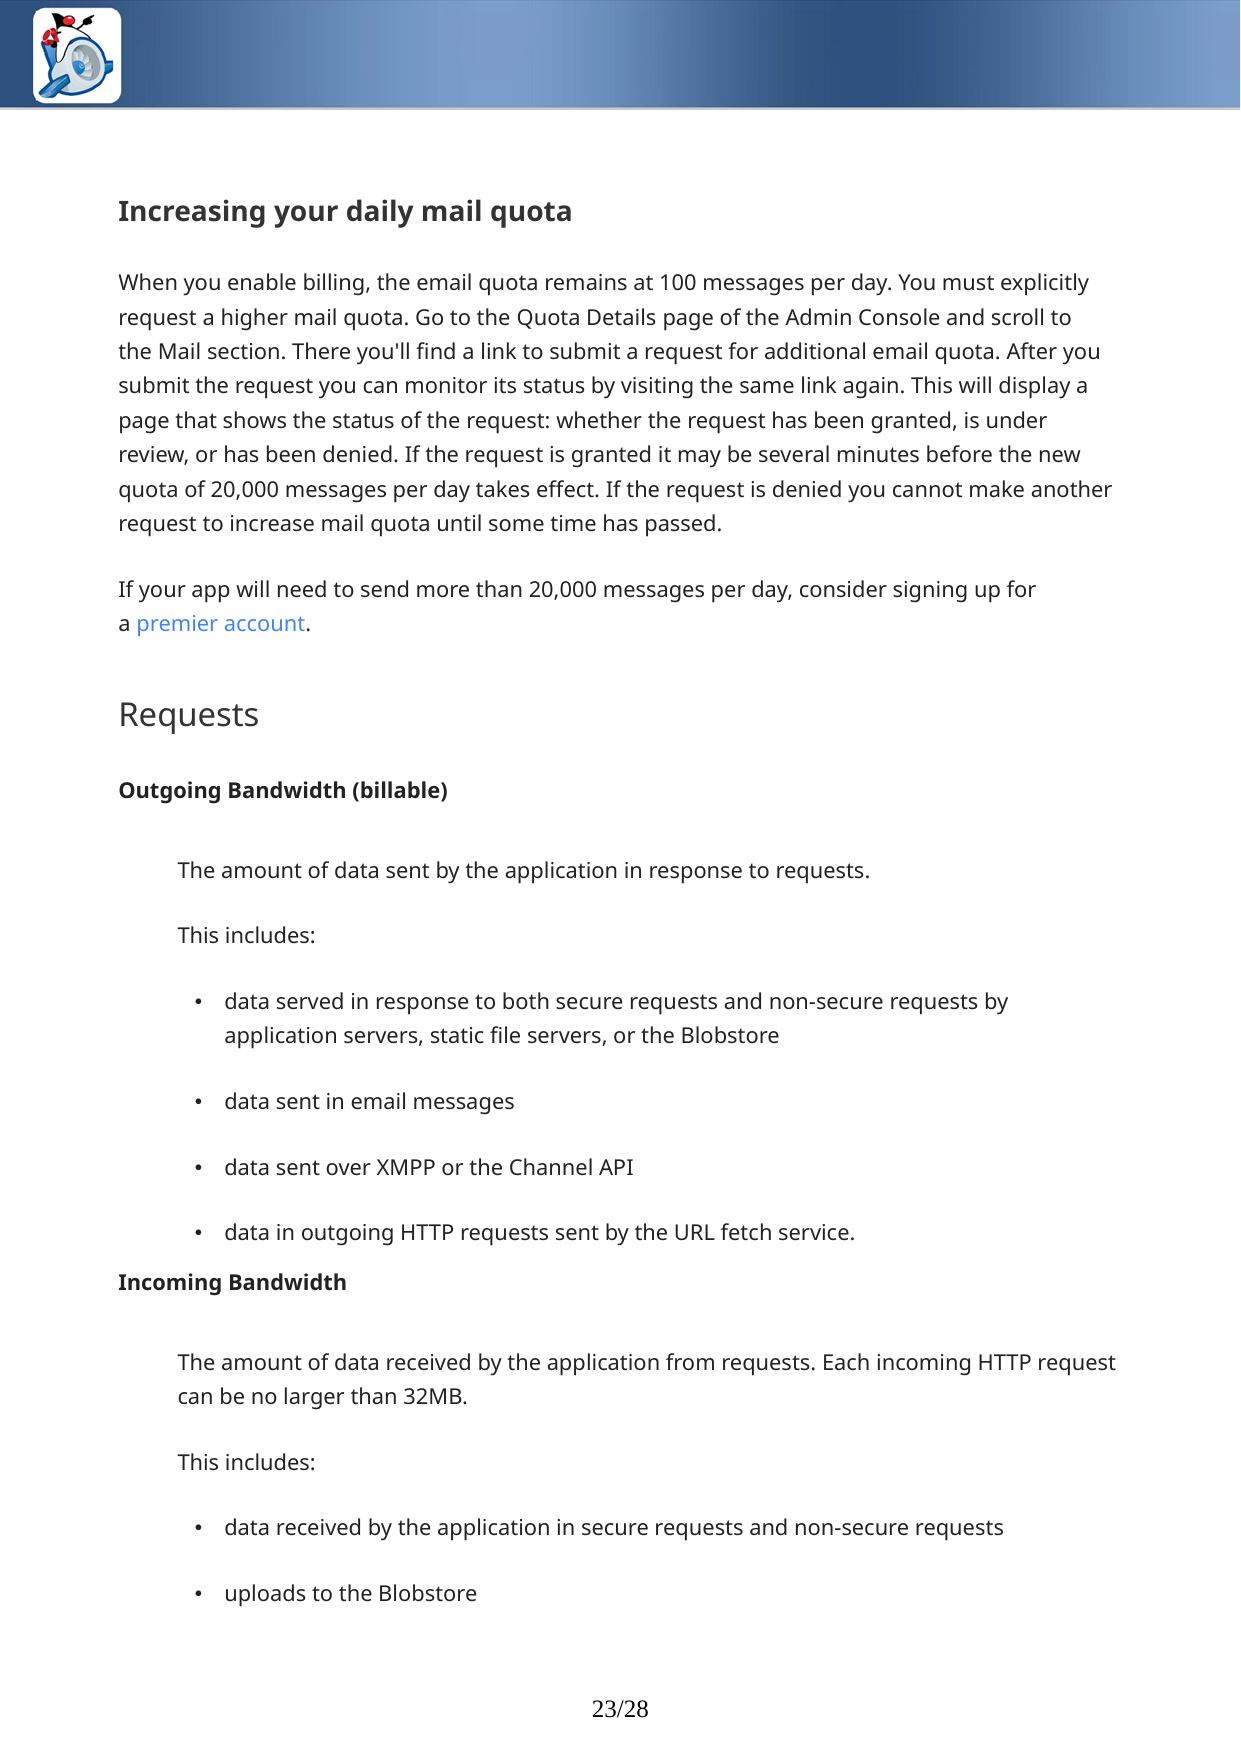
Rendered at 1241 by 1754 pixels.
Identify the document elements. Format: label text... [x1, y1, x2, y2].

subtitle Incoming Bandwidth [118, 1263, 1122, 1297]
list data in outgoing HTTP requests sent by the URL fetch service. [194, 1213, 1106, 1247]
list This includes: [177, 916, 1122, 950]
subtitle Requests [118, 691, 1122, 736]
text If your app will need to send more than 20,000 messages per day, consider signing up for a premier account. [118, 569, 1122, 638]
list data sent in email messages [194, 1081, 1106, 1116]
subtitle Increasing your daily mail quota [118, 191, 1122, 229]
list data received by the application in secure requests and non-secure requests [194, 1508, 1106, 1542]
list This includes: [177, 1442, 1122, 1477]
picture [0, 0, 1241, 110]
list data served in response to both secure requests and non-secure requests by application servers, static file servers, or the Blobstore [194, 981, 1106, 1050]
list uploads to the Blobstore [194, 1573, 1106, 1608]
list The amount of data sent by the application in response to requests. [177, 850, 1122, 884]
list data sent over XMPP or the Channel API [194, 1147, 1106, 1181]
text When you enable billing, the email quota remains at 100 messages per day. You must explicitly request a higher mail quota. Go to the Quota Details page of the Admin Console and scroll to the Mail section. There you'll find a link to submit a request for additional email quota. After you submit the request you can monitor its status by visiting the same link again. This will display a page that shows the status of the request: whether the request has been granted, is under review, or has been denied. If the request is granted it may be several minutes before the new quota of 20,000 messages per day takes effect. If the request is denied you cannot make another request to increase mail quota until some time has passed. [118, 263, 1122, 538]
subtitle Outgoing Bandwidth (billable) [118, 771, 1122, 805]
list The amount of data received by the application from requests. Each incoming HTTP request can be no larger than 32MB. [177, 1342, 1122, 1411]
